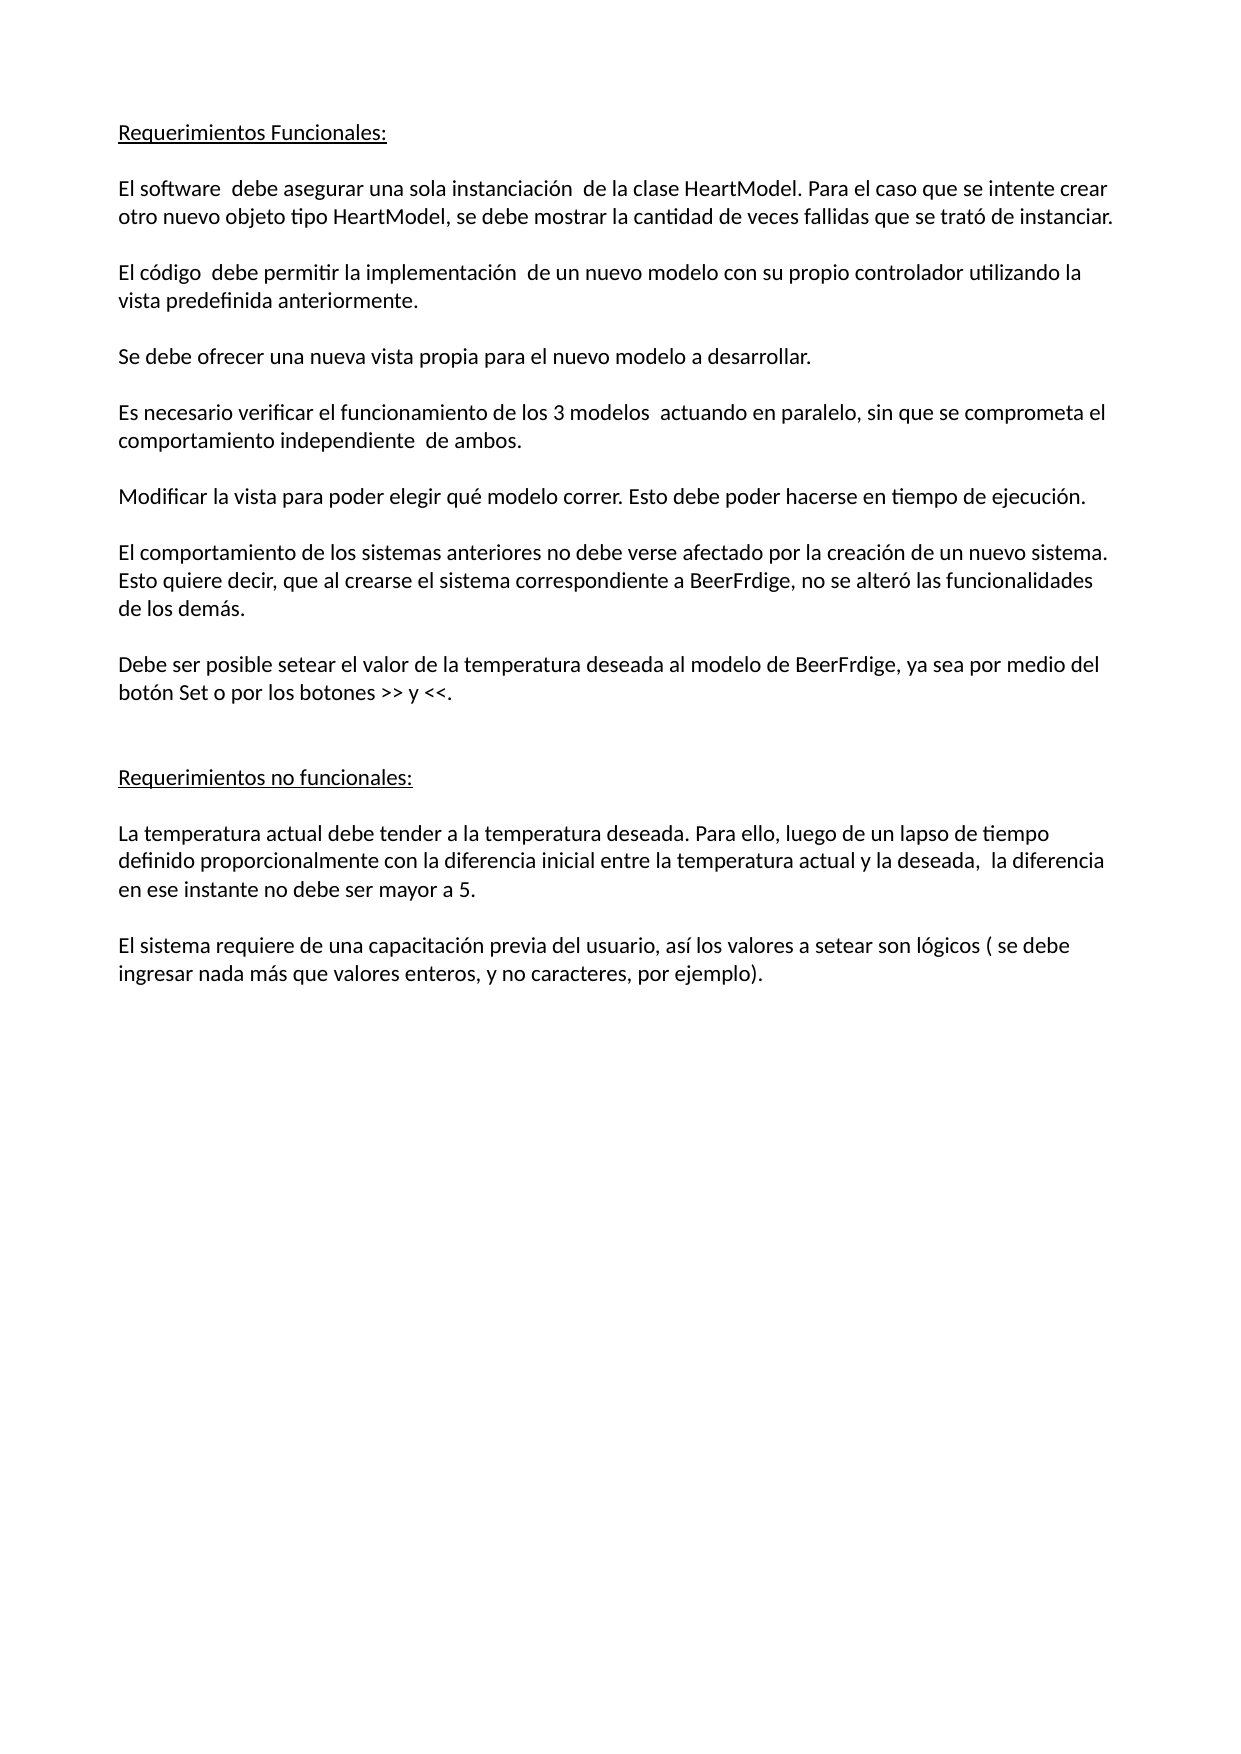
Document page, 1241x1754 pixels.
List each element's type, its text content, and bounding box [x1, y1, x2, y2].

text El software debe asegurar una sola instanciación de la clase HeartModel. Para el caso que se intente crear otro nuevo objeto tipo HeartModel, se debe mostrar la cantidad de veces fallidas que se trató de instanciar. [118, 174, 1122, 230]
text Requerimientos Funcionales: [118, 118, 1122, 146]
text Es necesario verificar el funcionamiento de los 3 modelos actuando en paralelo, sin que se comprometa el comportamiento independiente de ambos. [118, 398, 1122, 454]
text La temperatura actual debe tender a la temperatura deseada. Para ello, luego de un lapso de tiempo definido proporcionalmente con la diferencia inicial entre la temperatura actual y la deseada, la diferencia en ese instante no debe ser mayor a 5. [118, 819, 1122, 903]
text Modificar la vista para poder elegir qué modelo correr. Esto debe poder hacerse en tiempo de ejecución. [118, 482, 1122, 510]
text Debe ser posible setear el valor de la temperatura deseada al modelo de BeerFrdige, ya sea por medio del botón Set o por los botones >> y <<. [118, 651, 1122, 707]
text El código debe permitir la implementación de un nuevo modelo con su propio controlador utilizando la vista predefinida anteriormente. [118, 258, 1122, 314]
text El sistema requiere de una capacitación previa del usuario, así los valores a setear son lógicos ( se debe ingresar nada más que valores enteros, y no caracteres, por ejemplo). [118, 931, 1122, 987]
text Se debe ofrecer una nueva vista propia para el nuevo modelo a desarrollar. [118, 342, 1122, 370]
text El comportamiento de los sistemas anteriores no debe verse afectado por la creación de un nuevo sistema. Esto quiere decir, que al crearse el sistema correspondiente a BeerFrdige, no se alteró las funcionalidades de los demás. [118, 538, 1122, 622]
text Requerimientos no funcionales: [118, 763, 1122, 791]
